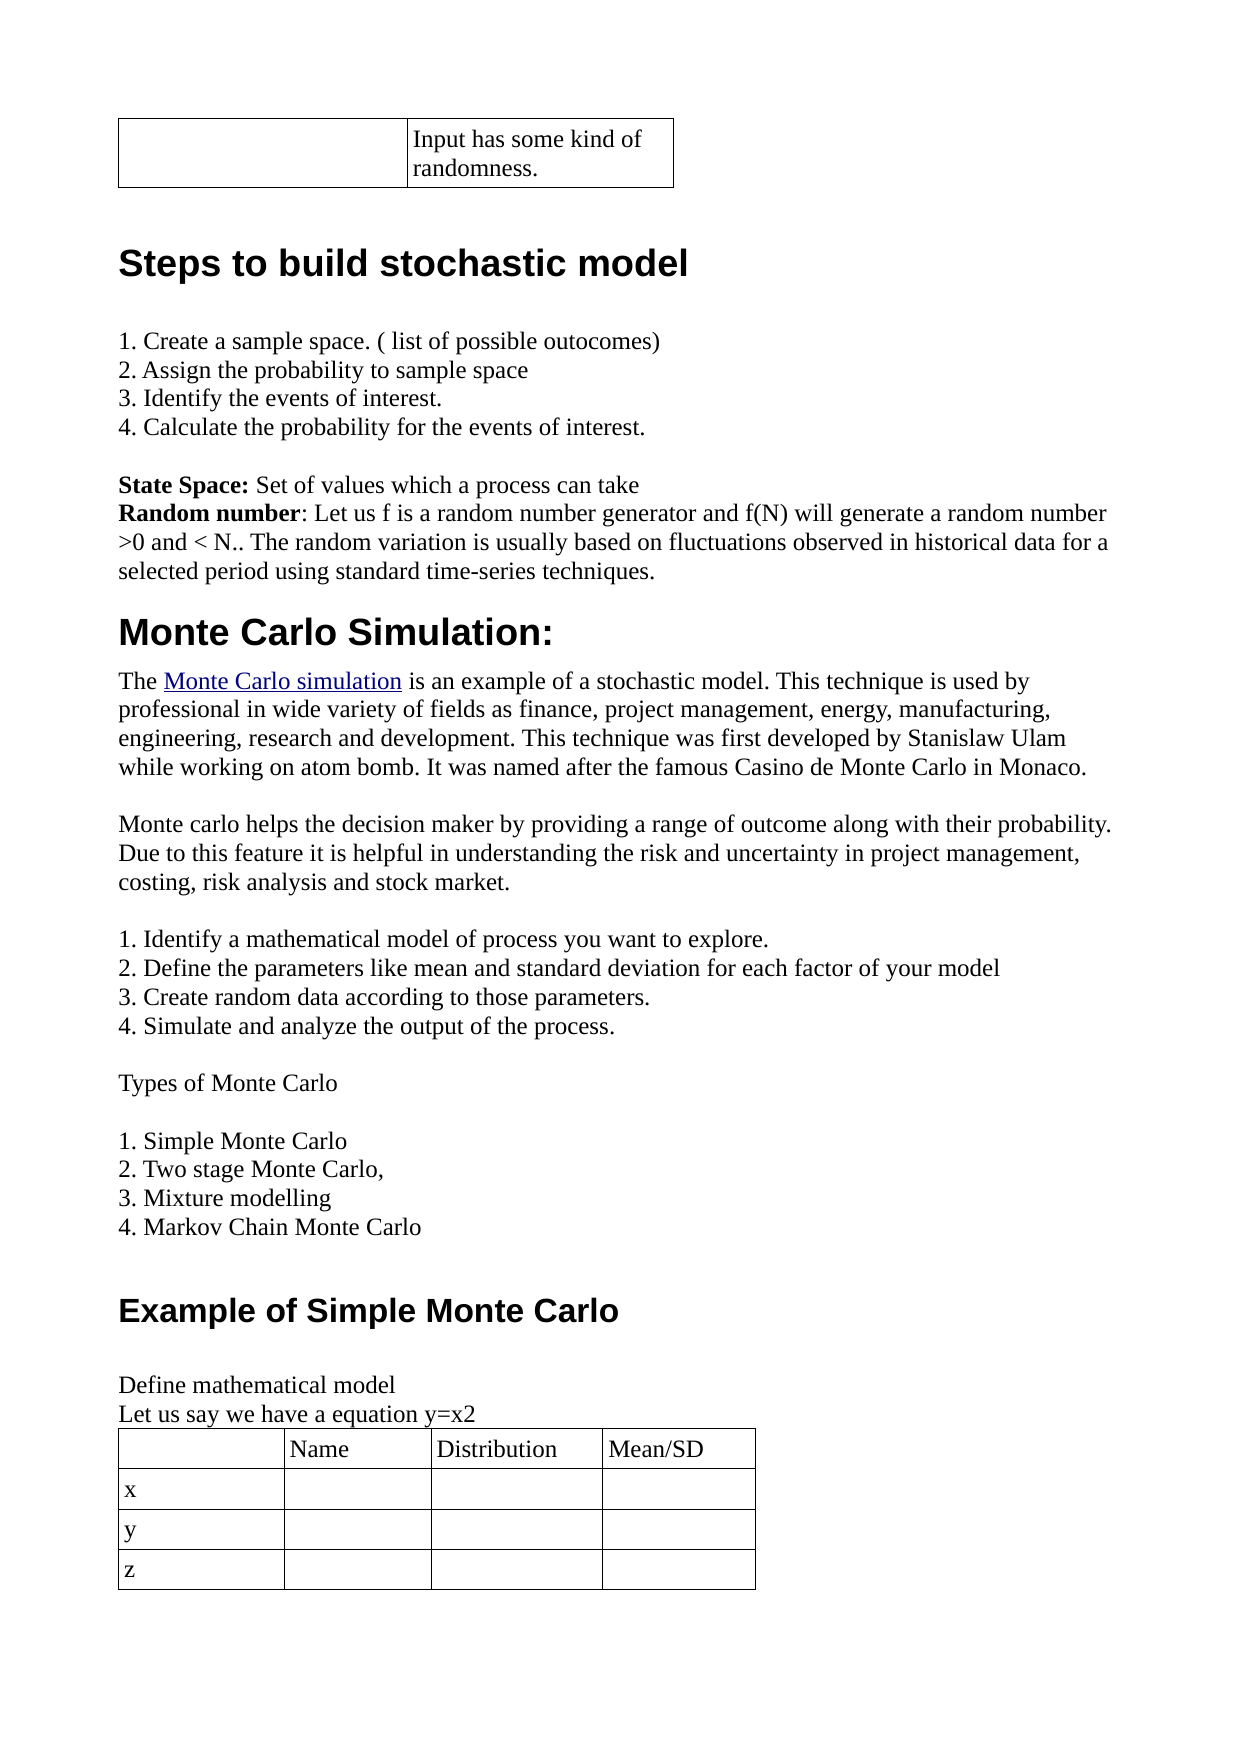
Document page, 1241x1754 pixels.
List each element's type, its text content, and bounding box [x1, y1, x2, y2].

table_cell [603, 1469, 755, 1508]
text 3. Identify the events of interest. [118, 383, 1122, 412]
text Let us say we have a equation y=x2 [118, 1399, 1122, 1428]
text 1. Identify a mathematical model of process you want to explore. [118, 924, 1122, 953]
subtitle Monte Carlo Simulation: [118, 610, 1122, 653]
text Random number: Let us f is a random number generator and f(N) will generate a random number >0 and < N.. The random variation is usually based on fluctuations observed in historical data for a selected period using standard time-series techniques. [118, 498, 1122, 585]
text Types of Monte Carlo [118, 1068, 1122, 1097]
table_header Mean/SD [603, 1429, 755, 1468]
table_cell [285, 1510, 431, 1549]
table_cell [285, 1550, 431, 1589]
table_header [119, 1429, 284, 1468]
text 1. Simple Monte Carlo [118, 1126, 1122, 1154]
table_cell [432, 1469, 602, 1508]
table_header Name [285, 1429, 431, 1468]
text The Monte Carlo simulation is an example of a stochastic model. This technique is used by professional in wide variety of fields as finance, project management, energy, manufacturing, engineering, research and development. This technique was first developed by Stanislaw Ulam while working on atom bomb. It was named after the famous Casino de Monte Carlo in Monaco. [118, 666, 1122, 781]
table_cell [119, 119, 407, 187]
table_cell [603, 1550, 755, 1589]
text 2. Assign the probability to sample space [118, 355, 1122, 383]
text Define mathematical model [118, 1370, 1122, 1399]
text State Space: Set of values which a process can take [118, 470, 1122, 498]
text 2. Define the parameters like mean and standard deviation for each factor of your model [118, 953, 1122, 982]
table_cell y [119, 1510, 284, 1549]
text 3. Mixture modelling [118, 1183, 1122, 1212]
table_header Distribution [432, 1429, 602, 1468]
table_cell [603, 1510, 755, 1549]
table_cell Input has some kind of randomness. [408, 119, 673, 187]
table_cell [432, 1550, 602, 1589]
text 2. Two stage Monte Carlo, [118, 1154, 1122, 1183]
table_cell [285, 1469, 431, 1508]
text 4. Markov Chain Monte Carlo [118, 1212, 1122, 1241]
table_cell z [119, 1550, 284, 1589]
table_cell x [119, 1469, 284, 1508]
text 4. Simulate and analyze the output of the process. [118, 1011, 1122, 1039]
subtitle Example of Simple Monte Carlo [118, 1290, 1122, 1329]
subtitle Steps to build stochastic model [118, 241, 1122, 285]
text 3. Create random data according to those parameters. [118, 982, 1122, 1011]
table_cell [432, 1510, 602, 1549]
text Monte carlo helps the decision maker by providing a range of outcome along with their probability. Due to this feature it is helpful in understanding the risk and uncertainty in project management, costing, risk analysis and stock market. [118, 809, 1122, 896]
text 4. Calculate the probability for the events of interest. [118, 412, 1122, 441]
text 1. Create a sample space. ( list of possible outocomes) [118, 326, 1122, 355]
